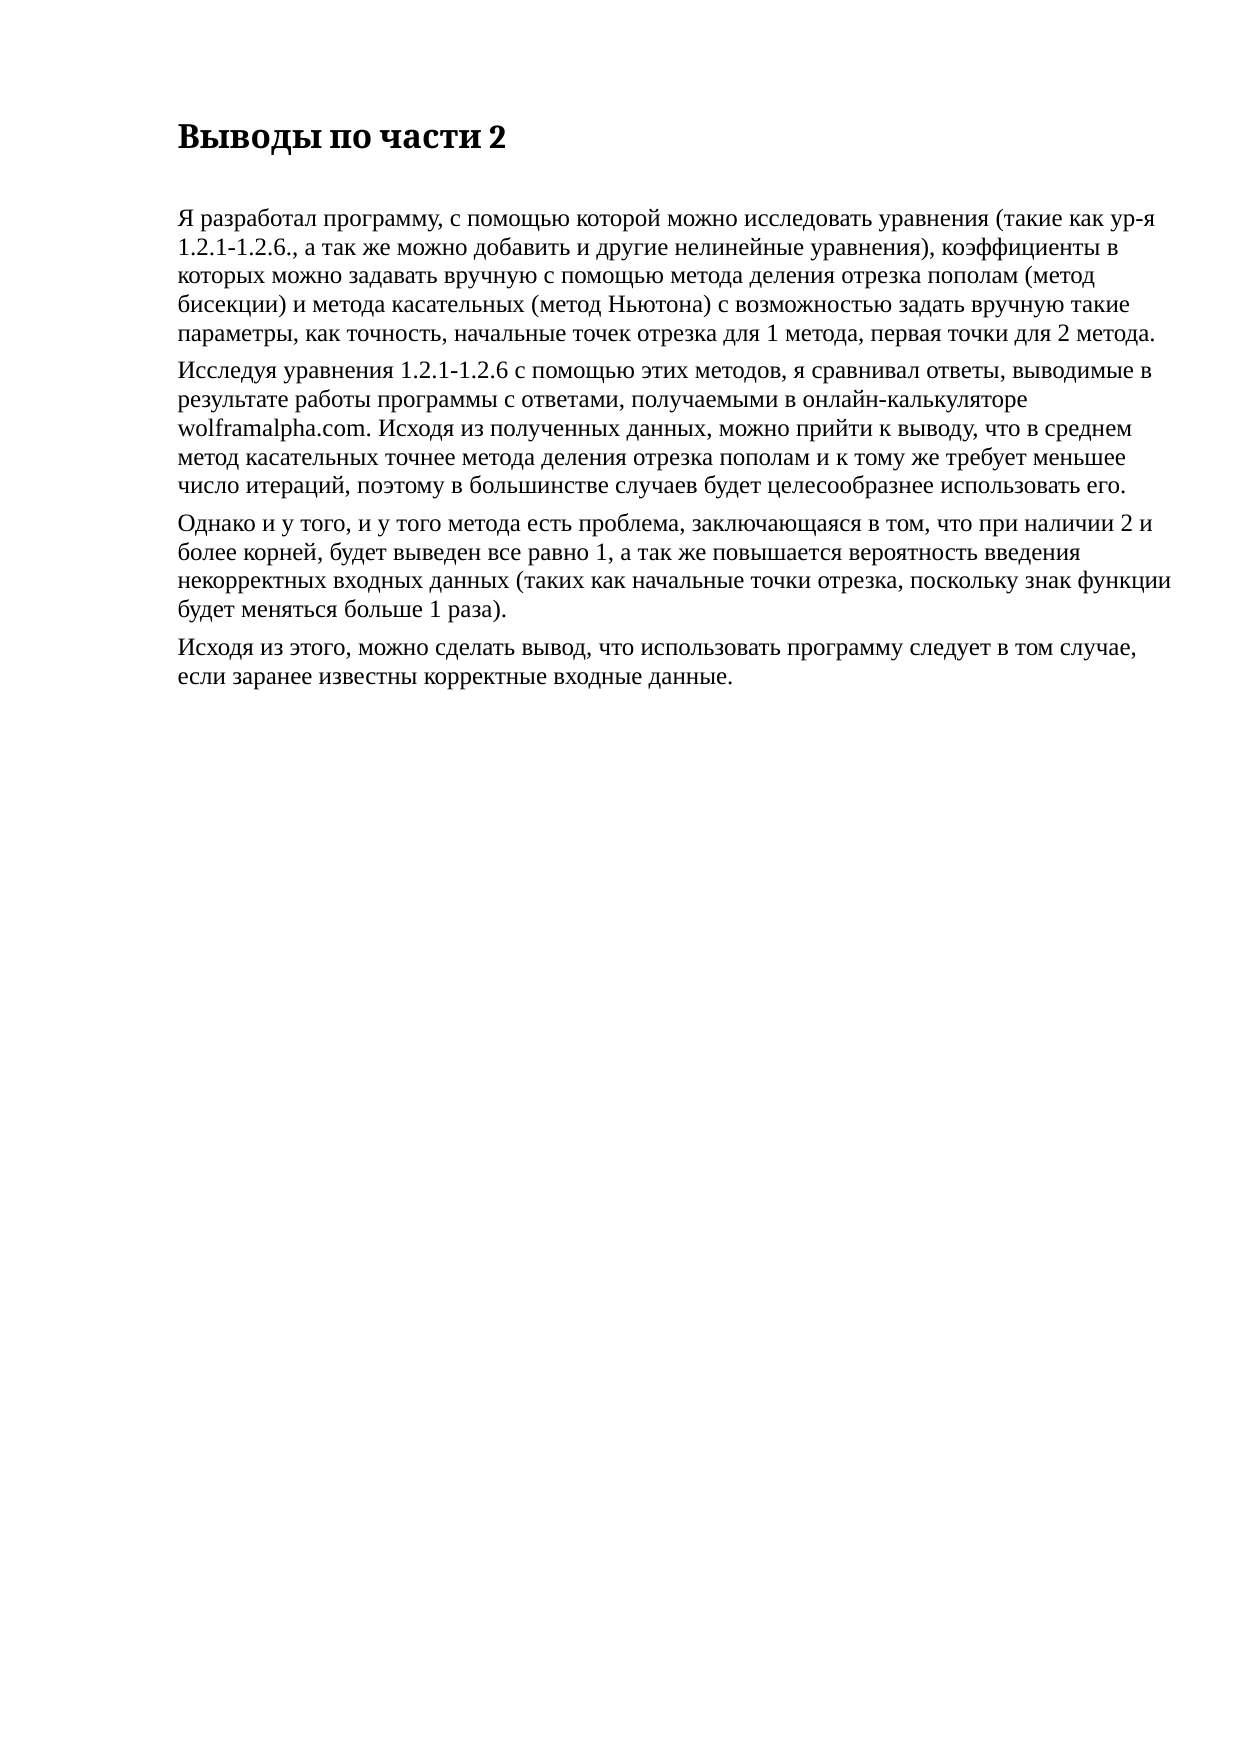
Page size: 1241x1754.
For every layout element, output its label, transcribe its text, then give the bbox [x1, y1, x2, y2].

text Исходя из этого, можно сделать вывод, что использовать программу следует в том случае, если заранее известны корректные входные данные. [177, 632, 1181, 689]
text Я разработал программу, с помощью которой можно исследовать уравнения (такие как ур-я 1.2.1-1.2.6., а так же можно добавить и другие нелинейные уравнения), коэффициенты в которых можно задавать вручную с помощью метода деления отрезка пополам (метод бисекции) и метода касательных (метод Ньютона) с возможностью задать вручную такие параметры, как точность, начальные точек отрезка для 1 метода, первая точки для 2 метода. [177, 203, 1181, 347]
text Выводы по части 2 [177, 118, 1181, 156]
text Исследуя уравнения 1.2.1-1.2.6 с помощью этих методов, я сравнивал ответы, выводимые в результате работы программы с ответами, получаемыми в онлайн-калькуляторе wolframalpha.com. Исходя из полученных данных, можно прийти к выводу, что в среднем метод касательных точнее метода деления отрезка пополам и к тому же требует меньшее число итераций, поэтому в большинстве случаев будет целесообразнее использовать его. [177, 356, 1181, 499]
text Однако и у того, и у того метода есть проблема, заключающаяся в том, что при наличии 2 и более корней, будет выведен все равно 1, а так же повышается вероятность введения некорректных входных данных (таких как начальные точки отрезка, поскольку знак функции будет меняться больше 1 раза). [177, 508, 1181, 623]
